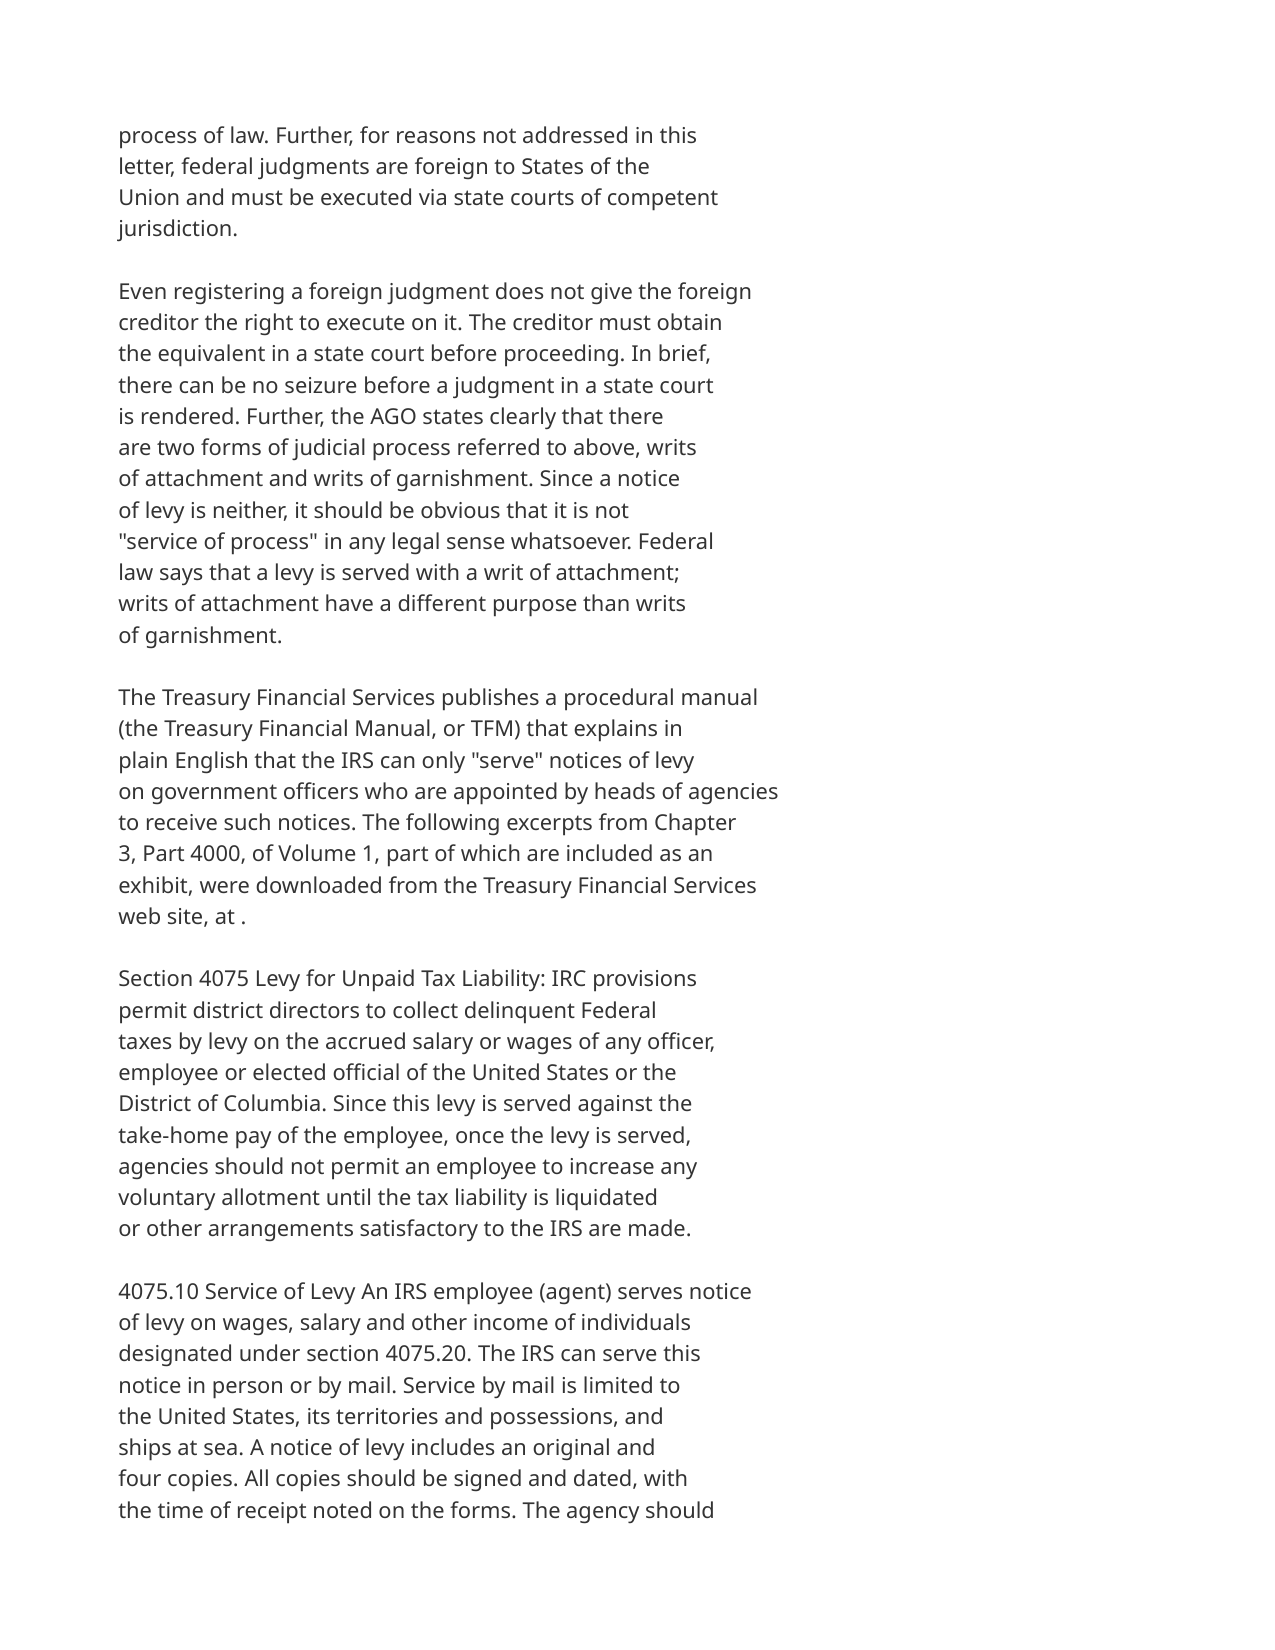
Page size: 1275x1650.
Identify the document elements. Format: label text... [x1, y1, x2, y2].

text notice in person or by mail. Service by mail is limited to [118, 1368, 1157, 1399]
text writs of attachment have a different purpose than writs [118, 587, 1157, 618]
text law says that a levy is served with a writ of attachment; [118, 556, 1157, 587]
text process of law. Further, for reasons not addressed in this [118, 118, 1157, 149]
text of levy on wages, salary and other income of individuals [118, 1306, 1157, 1337]
text District of Columbia. Since this levy is served against the [118, 1087, 1157, 1118]
text of garnishment. [118, 618, 1157, 649]
text is rendered. Further, the AGO states clearly that there [118, 399, 1157, 431]
text employee or elected official of the United States or the [118, 1056, 1157, 1087]
text agencies should not permit an employee to increase any [118, 1149, 1157, 1181]
text plain English that the IRS can only "serve" notices of levy [118, 743, 1157, 774]
text Section 4075 Levy for Unpaid Tax Liability: IRC provisions [118, 962, 1157, 993]
text of attachment and writs of garnishment. Since a notice [118, 462, 1157, 493]
text there can be no seizure before a judgment in a state court [118, 368, 1157, 399]
text of levy is neither, it should be obvious that it is not [118, 493, 1157, 524]
text taxes by levy on the accrued salary or wages of any officer, [118, 1024, 1157, 1056]
text the United States, its territories and possessions, and [118, 1399, 1157, 1431]
text The Treasury Financial Services publishes a procedural manual [118, 681, 1157, 712]
text Union and must be executed via state courts of competent [118, 181, 1157, 212]
text letter, federal judgments are foreign to States of the [118, 149, 1157, 181]
text four copies. All copies should be signed and dated, with [118, 1462, 1157, 1493]
text the equivalent in a state court before proceeding. In brief, [118, 337, 1157, 368]
text on government officers who are appointed by heads of agencies [118, 774, 1157, 806]
text voluntary allotment until the tax liability is liquidated [118, 1181, 1157, 1212]
text 3, Part 4000, of Volume 1, part of which are included as an [118, 837, 1157, 868]
text (the Treasury Financial Manual, or TFM) that explains in [118, 712, 1157, 743]
text "service of process" in any legal sense whatsoever. Federal [118, 524, 1157, 556]
text creditor the right to execute on it. The creditor must obtain [118, 306, 1157, 337]
text exhibit, were downloaded from the Treasury Financial Services [118, 868, 1157, 899]
text 4075.10 Service of Levy An IRS employee (agent) serves notice [118, 1274, 1157, 1306]
text Even registering a foreign judgment does not give the foreign [118, 274, 1157, 306]
text or other arrangements satisfactory to the IRS are made. [118, 1212, 1157, 1243]
text the time of receipt noted on the forms. The agency should [118, 1493, 1157, 1524]
text web site, at . [118, 899, 1157, 931]
text take-home pay of the employee, once the levy is served, [118, 1118, 1157, 1149]
text are two forms of judicial process referred to above, writs [118, 431, 1157, 462]
text jurisdiction. [118, 212, 1157, 243]
text ships at sea. A notice of levy includes an original and [118, 1431, 1157, 1462]
text to receive such notices. The following excerpts from Chapter [118, 806, 1157, 837]
text permit district directors to collect delinquent Federal [118, 993, 1157, 1024]
text designated under section 4075.20. The IRS can serve this [118, 1337, 1157, 1368]
